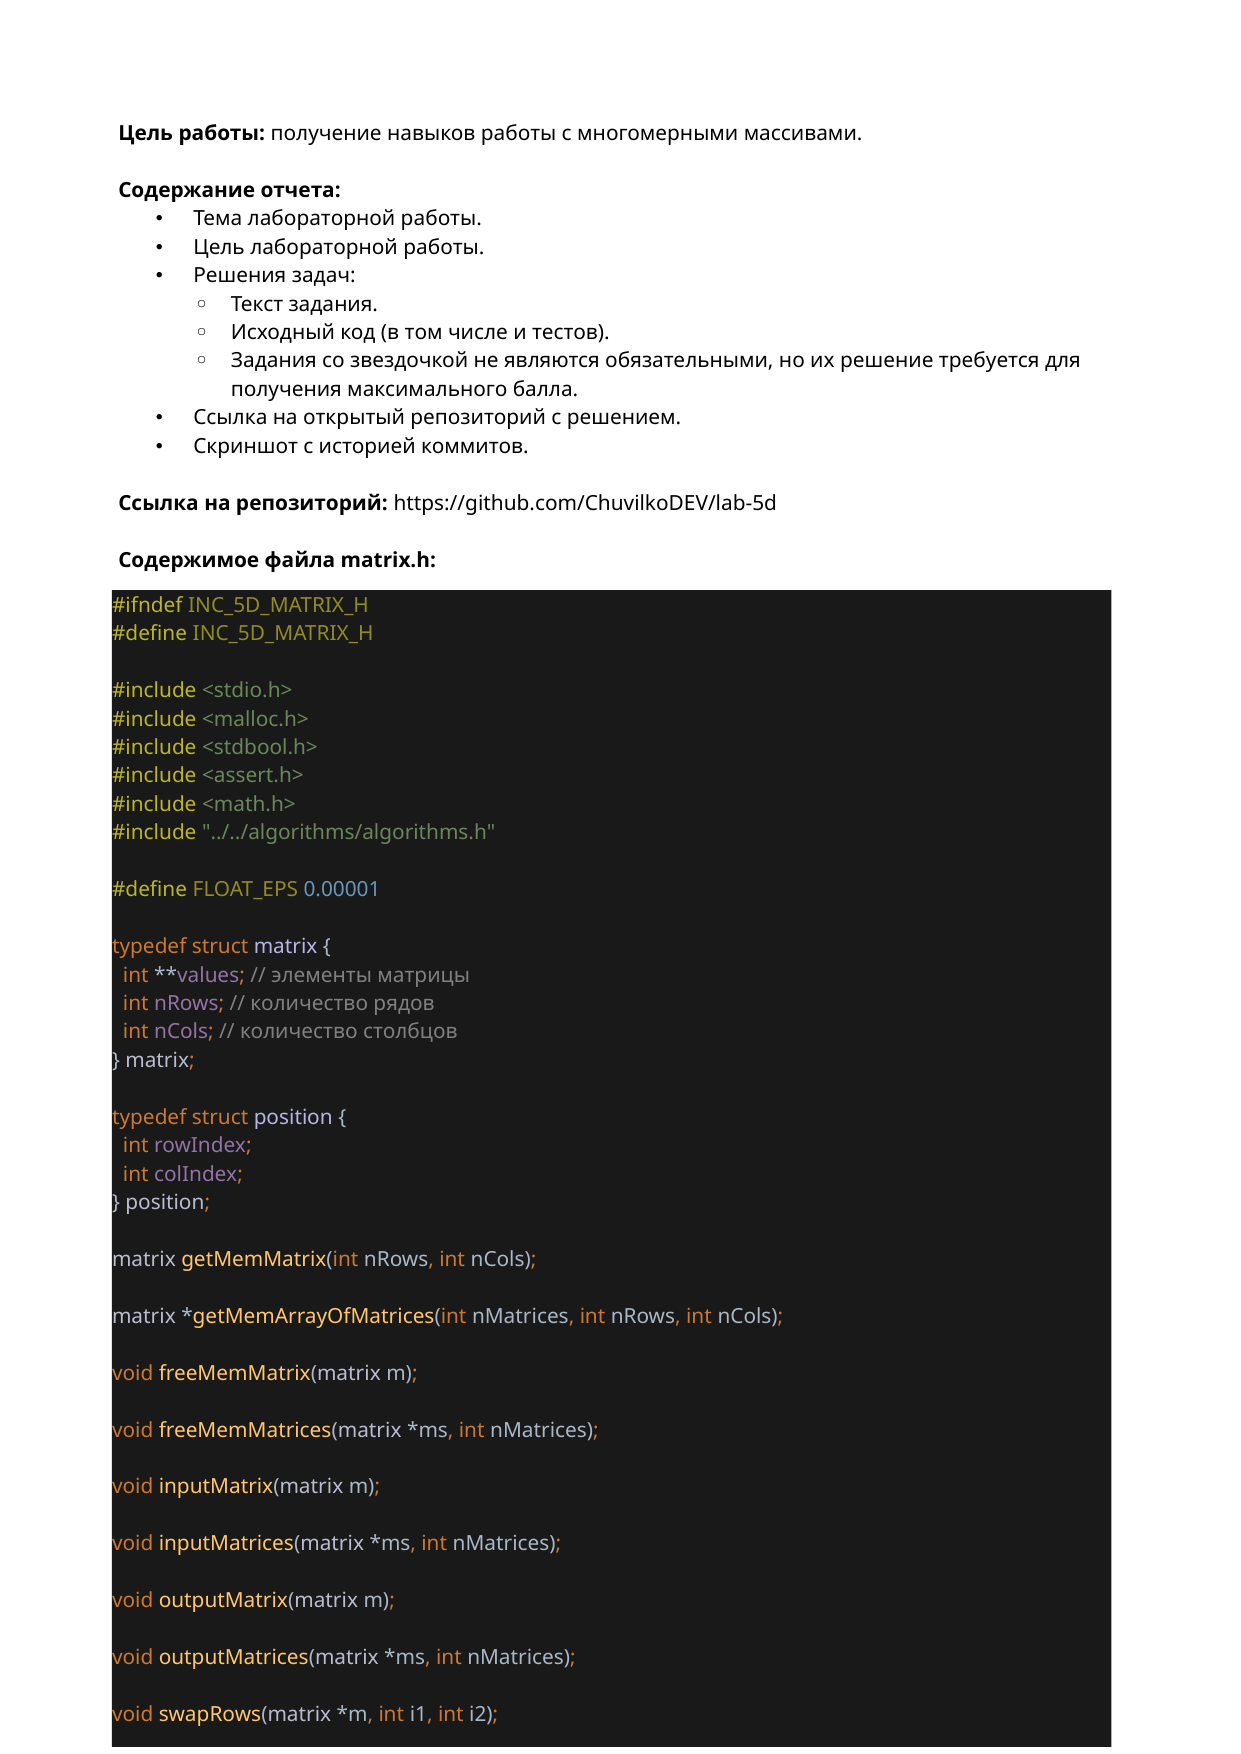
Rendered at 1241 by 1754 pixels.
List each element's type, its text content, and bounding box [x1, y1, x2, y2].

list Цель лабораторной работы. [156, 232, 1122, 260]
list Задания со звездочкой не являются обязательными, но их решение требуется для получения максимального балла. [193, 346, 1122, 402]
list Скриншот с историей коммитов. [156, 431, 1122, 459]
text Содержание отчета: [118, 175, 1122, 203]
list Текст задания. [193, 289, 1122, 317]
text Ссылка на репозиторий: https://github.com/ChuvilkoDEV/lab-5d [118, 488, 1122, 516]
list Тема лабораторной работы. [156, 203, 1122, 232]
list Ссылка на открытый репозиторий с решением. [156, 402, 1122, 431]
list Решения задач: [156, 260, 1122, 289]
list Исходный код (в том числе и тестов). [193, 317, 1122, 346]
text Цель работы: получение навыков работы с многомерными массивами. [118, 118, 1122, 147]
text Содержимое файла matrix.h: [118, 545, 1122, 573]
